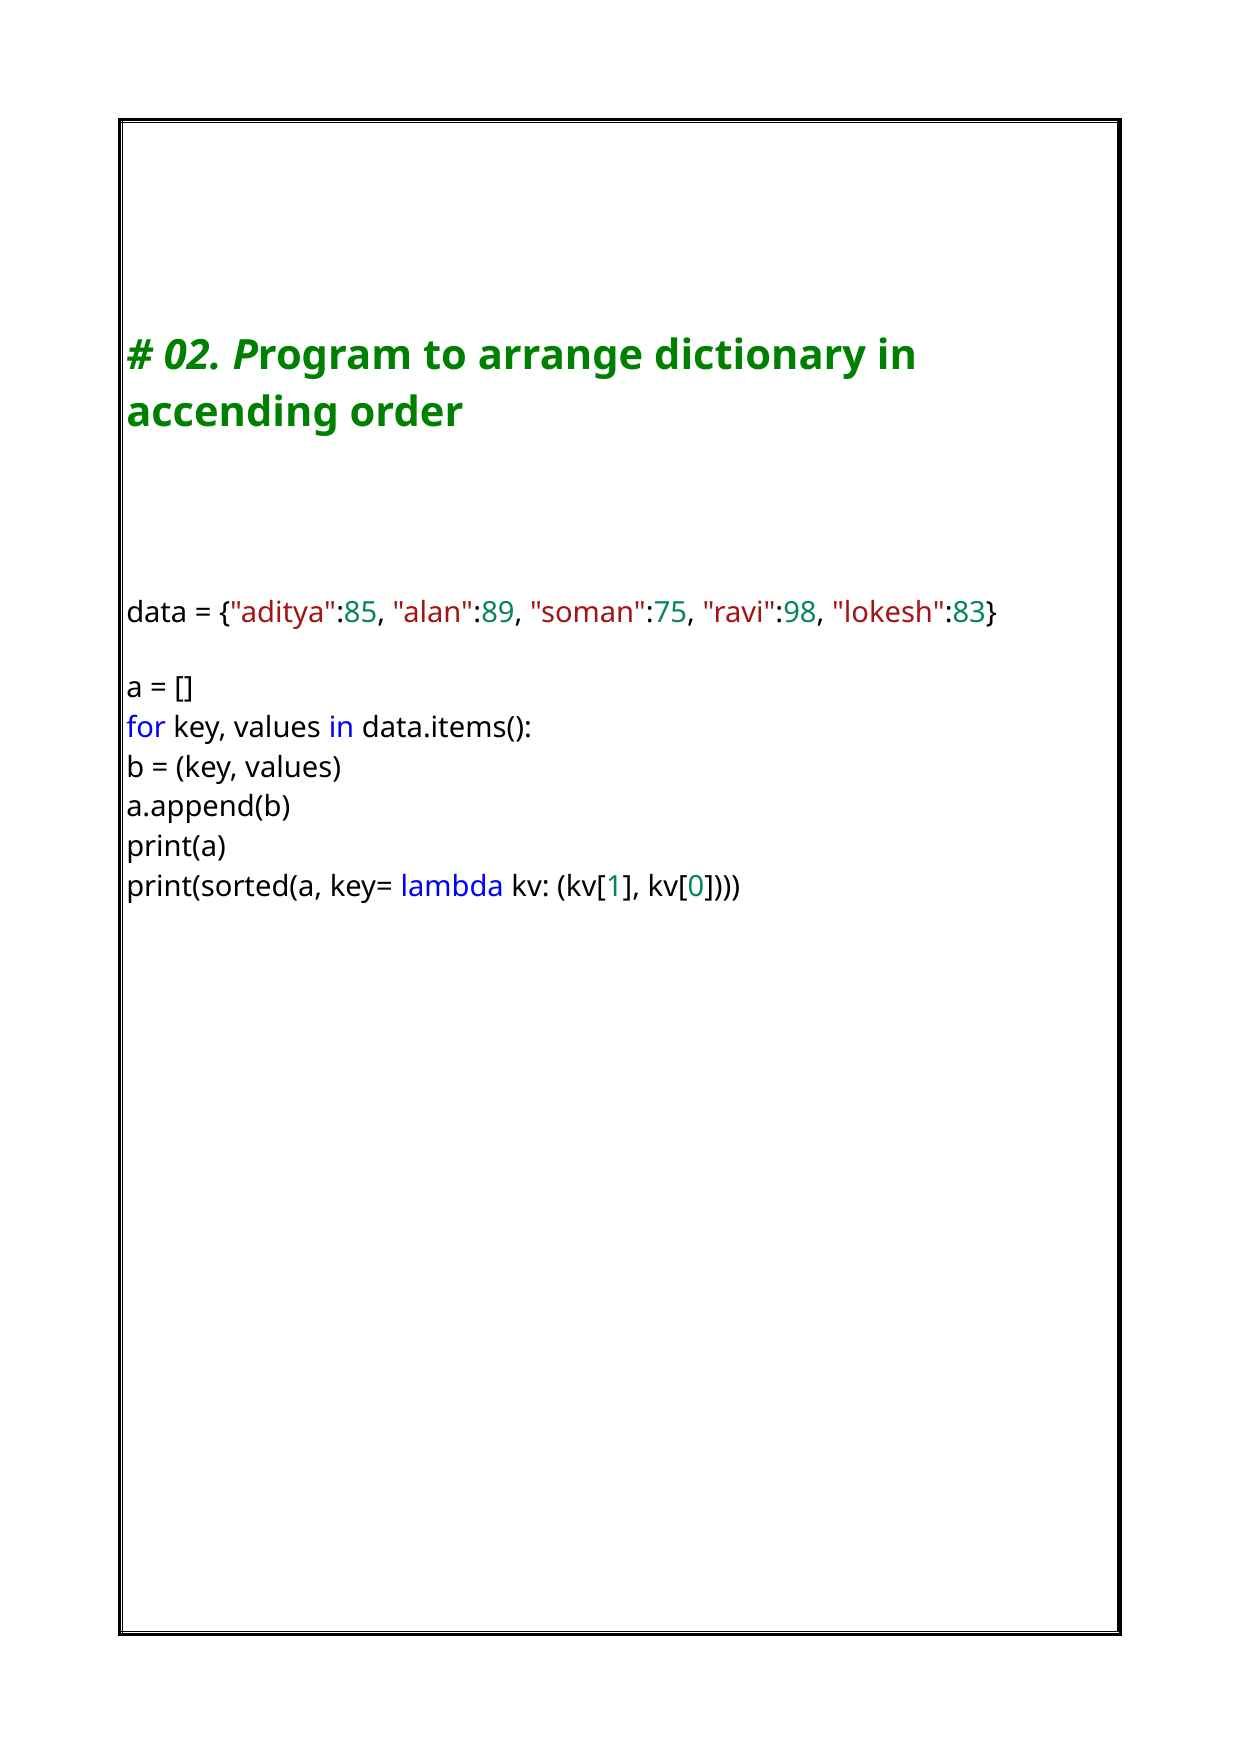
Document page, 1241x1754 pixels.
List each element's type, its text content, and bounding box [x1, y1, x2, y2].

text print(a) [126, 825, 1114, 865]
text a = [] [126, 667, 1114, 706]
text print(sorted(a, key= lambda kv: (kv[1], kv[0]))) [126, 865, 1114, 905]
text # 02. Program to arrange dictionary in accending order [126, 325, 1114, 439]
text b = (key, values) [126, 746, 1114, 786]
text for key, values in data.items(): [126, 706, 1114, 746]
text a.append(b) [126, 786, 1114, 825]
text data = {"aditya":85, "alan":89, "soman":75, "ravi":98, "lokesh":83} [126, 591, 1114, 631]
